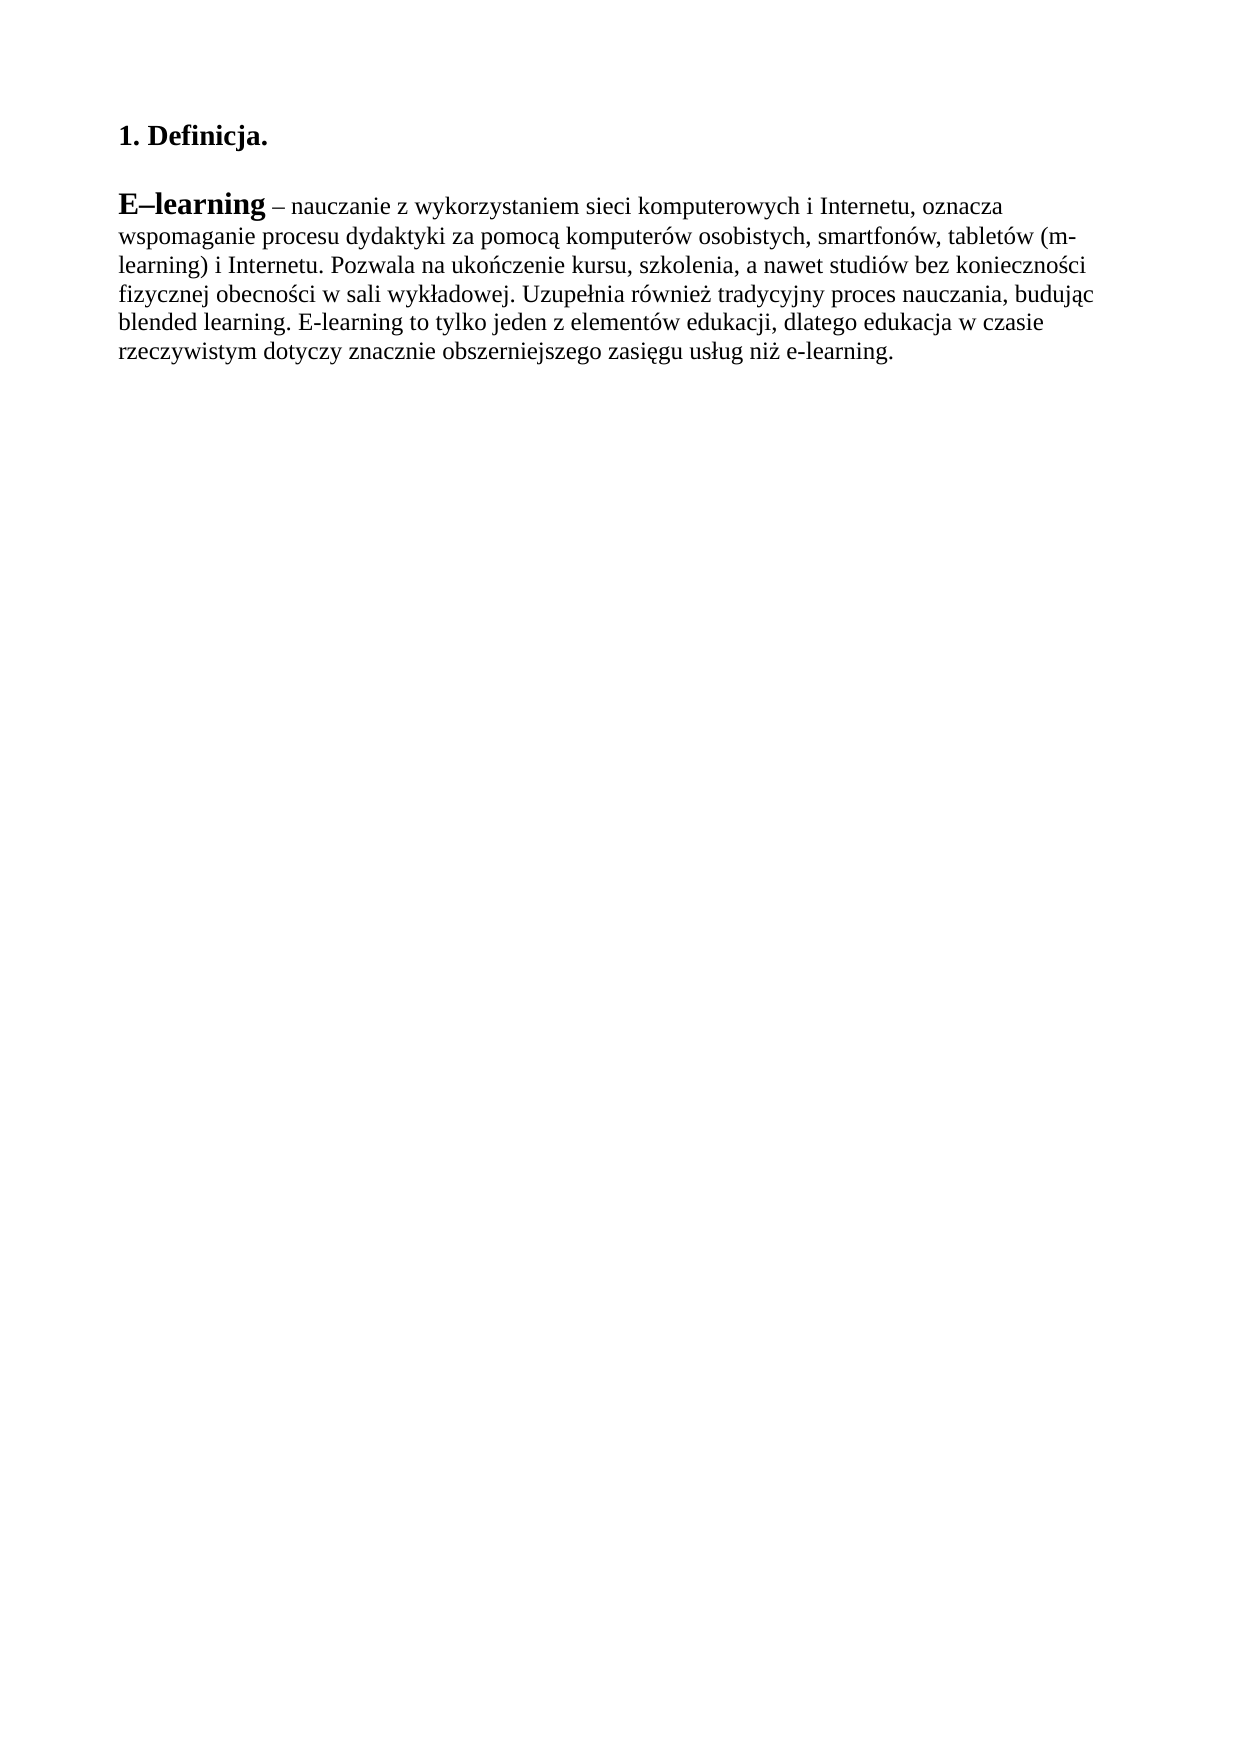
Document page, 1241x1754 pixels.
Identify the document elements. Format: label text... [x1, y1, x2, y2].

text 1. Definicja. [118, 118, 1122, 152]
text E–learning – nauczanie z wykorzystaniem sieci komputerowych i Internetu, oznacza wspomaganie procesu dydaktyki za pomocą komputerów osobistych, smartfonów, tabletów (m-learning) i Internetu. Pozwala na ukończenie kursu, szkolenia, a nawet studiów bez konieczności fizycznej obecności w sali wykładowej. Uzupełnia również tradycyjny proces nauczania, budując blended learning. E-learning to tylko jeden z elementów edukacji, dlatego edukacja w czasie rzeczywistym dotyczy znacznie obszerniejszego zasięgu usług niż e-learning. [118, 185, 1122, 365]
